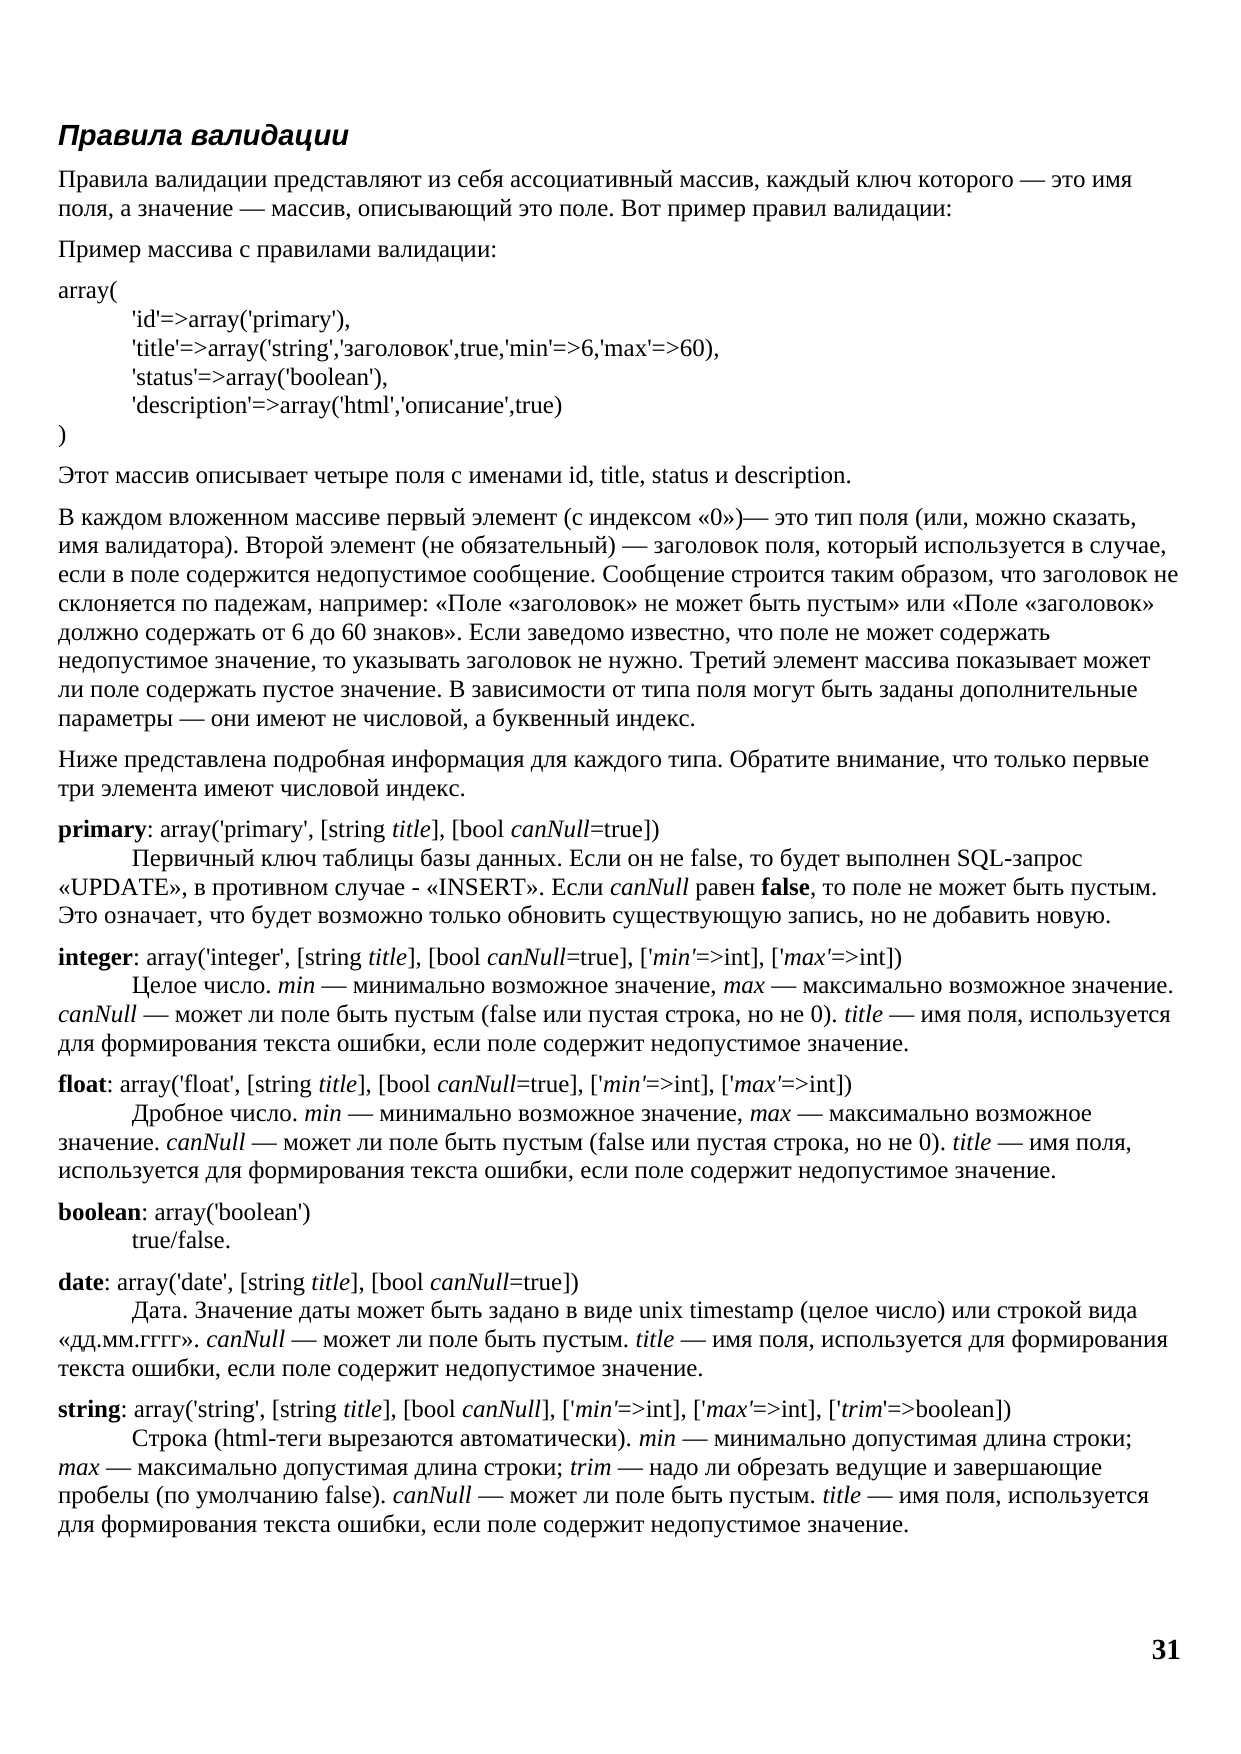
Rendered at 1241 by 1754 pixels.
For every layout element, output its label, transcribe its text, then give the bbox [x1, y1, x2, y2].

text date: array('date', [string title], [bool canNull=true]) Дата. Значение даты может быть задано в виде unix timestamp (целое число) или строкой вида «дд.мм.гггг». canNull — может ли поле быть пустым. title — имя поля, используется для формирования текста ошибки, если поле содержит недопустимое значение. [58, 1267, 1181, 1382]
text string: array('string', [string title], [bool canNull], ['min'=>int], ['max'=>int], ['trim'=>boolean]) Строка (html-теги вырезаются автоматически). min — минимально допустимая длина строки; max — максимально допустимая длина строки; trim — надо ли обрезать ведущие и завершающие пробелы (по умолчанию false). canNull — может ли поле быть пустым. title — имя поля, используется для формирования текста ошибки, если поле содержит недопустимое значение. [58, 1394, 1181, 1538]
text Пример массива с правилами валидации: [58, 234, 1181, 263]
text boolean: array('boolean') true/false. [58, 1197, 1181, 1254]
text integer: array('integer', [string title], [bool canNull=true], ['min'=>int], ['max'=>int]) Целое число. min — минимально возможное значение, max — максимально возможное значение. canNull — может ли поле быть пустым (false или пустая строка, но не 0). title — имя поля, используется для формирования текста ошибки, если поле содержит недопустимое значение. [58, 942, 1181, 1057]
text Ниже представлена подробная информация для каждого типа. Обратите внимание, что только первые три элемента имеют числовой индекс. [58, 744, 1181, 802]
text primary: array('primary', [string title], [bool canNull=true]) Первичный ключ таблицы базы данных. Если он не false, то будет выполнен SQL-запрос «UPDATE», в противном случае - «INSERT». Если canNull равен false, то поле не может быть пустым. Это означает, что будет возможно только обновить существующую запись, но не добавить новую. [58, 814, 1181, 929]
text В каждом вложенном массиве первый элемент (с индексом «0»)— это тип поля (или, можно сказать, имя валидатора). Второй элемент (не обязательный) — заголовок поля, который используется в случае, если в поле содержится недопустимое сообщение. Сообщение строится таким образом, что заголовок не склоняется по падежам, например: «Поле «заголовок» не может быть пустым» или «Поле «заголовок» должно содержать от 6 до 60 знаков». Если заведомо известно, что поле не может содержать недопустимое значение, то указывать заголовок не нужно. Третий элемент массива показывает может ли поле содержать пустое значение. В зависимости от типа поля могут быть заданы дополнительные параметры — они имеют не числовой, а буквенный индекс. [58, 502, 1181, 732]
subtitle Правила валидации [58, 118, 1181, 152]
text array( 'id'=>array('primary'), 'title'=>array('string','заголовок',true,'min'=>6,'max'=>60), 'status'=>array('boolean'), 'description'=>array('html','описание',true) ) [58, 275, 1181, 448]
text float: array('float', [string title], [bool canNull=true], ['min'=>int], ['max'=>int]) Дробное число. min — минимально возможное значение, max — максимально возможное значение. canNull — может ли поле быть пустым (false или пустая строка, но не 0). title — имя поля, используется для формирования текста ошибки, если поле содержит недопустимое значение. [58, 1069, 1181, 1184]
text Этот массив описывает четыре поля с именами id, title, status и description. [58, 460, 1181, 489]
text Правила валидации представляют из себя ассоциативный массив, каждый ключ которого — это имя поля, а значение — массив, описывающий это поле. Вот пример правил валидации: [58, 164, 1181, 222]
